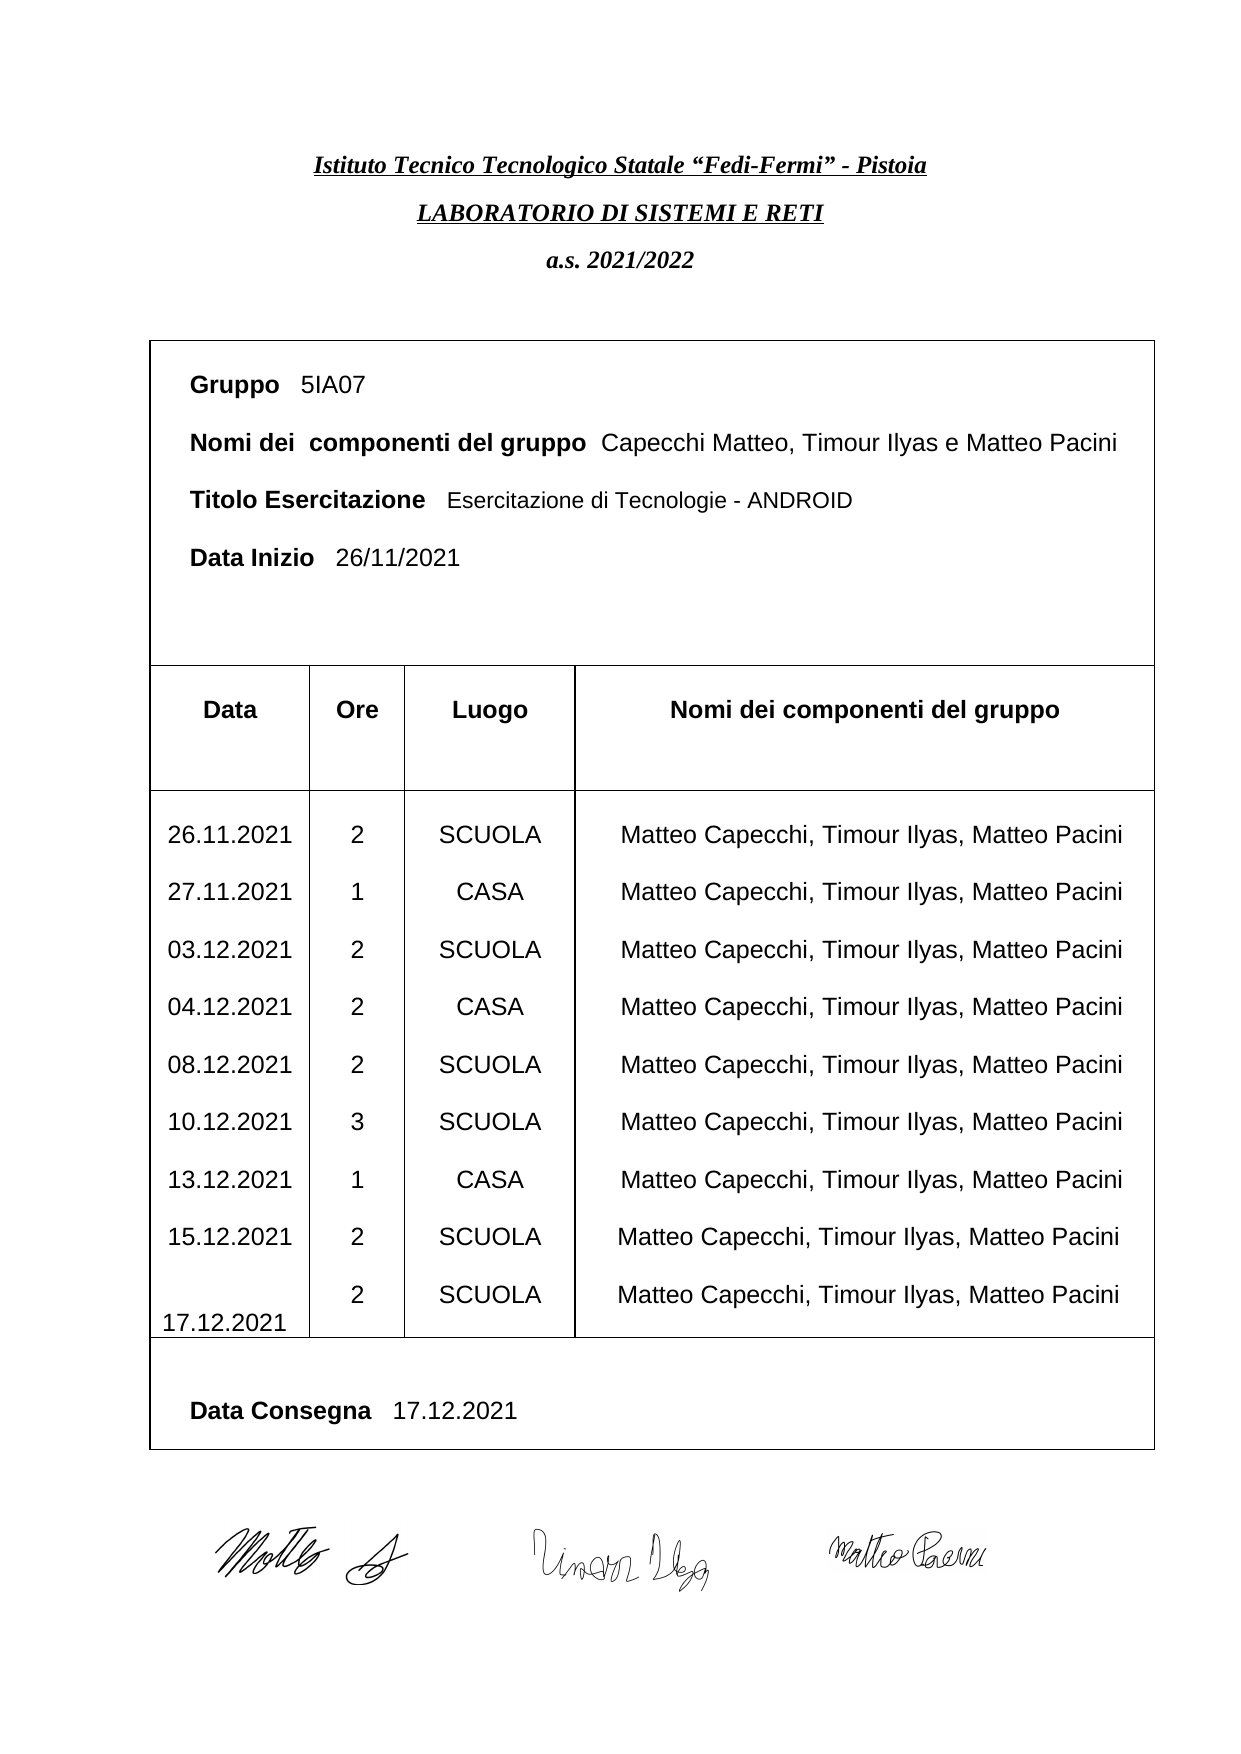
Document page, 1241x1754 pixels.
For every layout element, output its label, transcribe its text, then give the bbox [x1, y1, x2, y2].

table_cell Nomi dei componenti del gruppo [576, 666, 1154, 790]
table_cell Data [151, 666, 309, 790]
text LABORATORIO DI SISTEMI E RETI [150, 198, 1090, 226]
table_cell Data Consegna 17.12.2021 [151, 1338, 1154, 1449]
text Istituto Tecnico Tecnologico Statale “Fedi-Fermi” - Pistoia [150, 150, 1090, 179]
table_cell Ore [310, 666, 404, 790]
picture [826, 1529, 987, 1573]
table_cell Matteo Capecchi, Timour Ilyas, Matteo Pacini Matteo Capecchi, Timour Ilyas, Matteo Pacini Matteo Capecchi, Timour Ilyas, Matteo Pacini Matteo Capecchi, Timour Ilyas, Matteo Pacini Matteo Capecchi, Timour Ilyas, Matteo Pacini Matteo Capecchi, Timour Ilyas, Matteo Pacini Matteo Capecchi, Timour Ilyas, Matteo Pacini Matteo Capecchi, Timour Ilyas, Matteo Pacini Matteo Capecchi, Timour Ilyas, Matteo Pacini [576, 791, 1154, 1337]
text a.s. 2021/2022 [150, 245, 1090, 274]
picture [214, 1519, 412, 1585]
table_header Gruppo 5IA07 Nomi dei componenti del gruppo Capecchi Matteo, Timour Ilyas e Matteo Pacini Titolo Esercitazione Esercitazione di Tecnologie - ANDROID Data Inizio 26/11/2021 [151, 341, 1154, 665]
table_cell Luogo [405, 666, 574, 790]
table_cell 2 1 2 2 2 3 1 2 2 [310, 791, 404, 1337]
table_cell 26.11.2021 27.11.2021 03.12.2021 04.12.2021 08.12.2021 10.12.2021 13.12.2021 15.12.2021 17.12.2021 [151, 791, 309, 1337]
table_cell SCUOLA CASA SCUOLA CASA SCUOLA SCUOLA CASA SCUOLA SCUOLA [405, 791, 574, 1337]
picture [519, 1496, 721, 1623]
